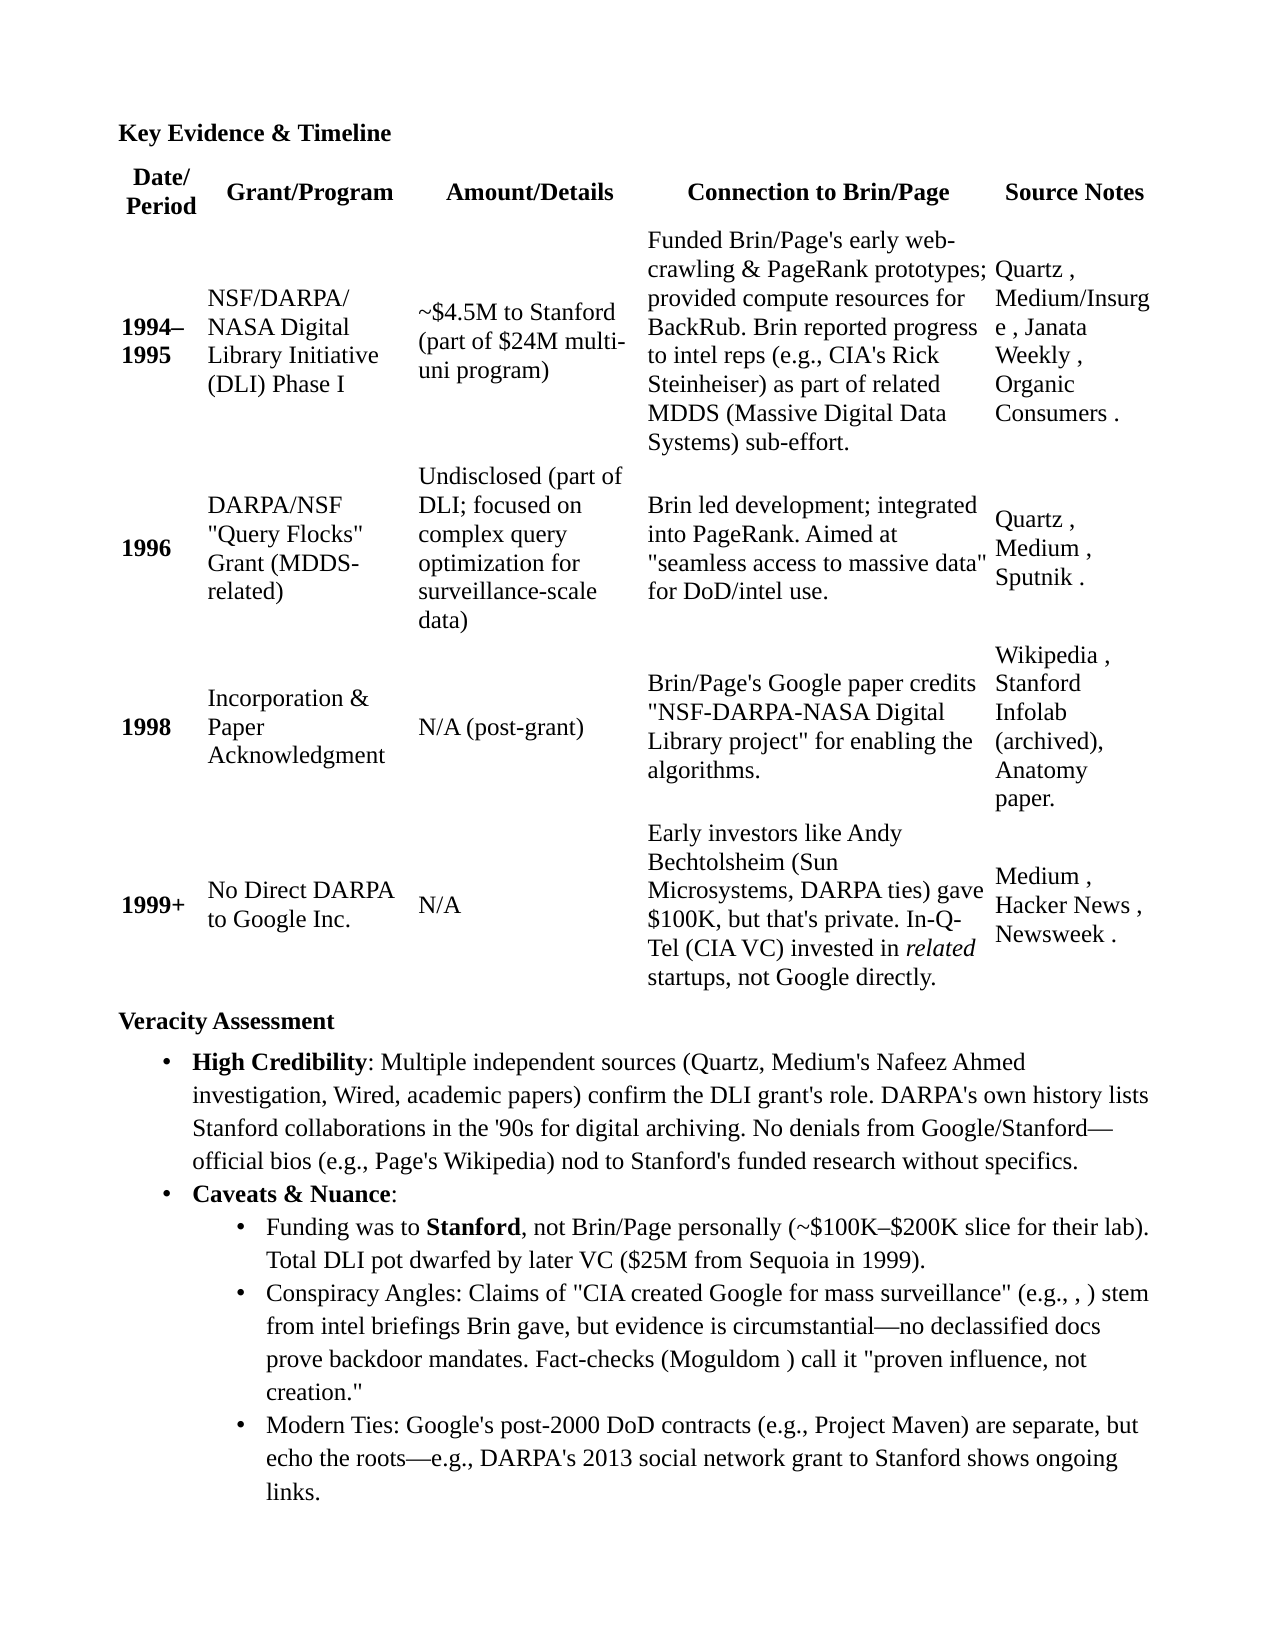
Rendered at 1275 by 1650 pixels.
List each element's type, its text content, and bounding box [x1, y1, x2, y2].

list High Credibility: Multiple independent sources (Quartz, Medium's Nafeez Ahmed investigation, Wired, academic papers) confirm the DLI grant's role. DARPA's own history lists Stanford collaborations in the '90s for digital archiving. No denials from Google/Stanford—official bios (e.g., Page's Wikipedia) nod to Stanford's funded research without specifics. [162, 1047, 1157, 1175]
subtitle Key Evidence & Timeline [118, 118, 1157, 147]
table_cell N/A [415, 815, 644, 993]
table_cell N/A (post-grant) [415, 637, 644, 815]
table_header Grant/Program [204, 159, 415, 223]
table_header Source Notes [992, 159, 1157, 223]
list Caveats & Nuance: [162, 1179, 1157, 1208]
table_cell NSF/DARPA/NASA Digital Library Initiative (DLI) Phase I [204, 223, 415, 458]
table_cell 1994–1995 [118, 223, 204, 458]
table_header Connection to Brin/Page [645, 159, 992, 223]
table_cell Early investors like Andy Bechtolsheim (Sun Microsystems, DARPA ties) gave $100K, but that's private. In-Q-Tel (CIA VC) invested in related startups, not Google directly. [645, 815, 992, 993]
table_cell Brin led development; integrated into PageRank. Aimed at "seamless access to massive data" for DoD/intel use. [645, 459, 992, 637]
table_cell ~$4.5M to Stanford (part of $24M multi-uni program) [415, 223, 644, 458]
table_cell Wikipedia , Stanford Infolab (archived), Anatomy paper. [992, 637, 1157, 815]
table_cell Quartz , Medium/Insurge , Janata Weekly , Organic Consumers . [992, 223, 1157, 458]
table_header Date/Period [118, 159, 204, 223]
list Modern Ties: Google's post-2000 DoD contracts (e.g., Project Maven) are separate, but echo the roots—e.g., DARPA's 2013 social network grant to Stanford shows ongoing links. [236, 1411, 1157, 1505]
table_cell 1996 [118, 459, 204, 637]
table_cell 1999+ [118, 815, 204, 993]
table_cell Undisclosed (part of DLI; focused on complex query optimization for surveillance-scale data) [415, 459, 644, 637]
table_cell Incorporation & Paper Acknowledgment [204, 637, 415, 815]
table_cell No Direct DARPA to Google Inc. [204, 815, 415, 993]
table_cell Medium , Hacker News , Newsweek . [992, 815, 1157, 993]
table_cell Funded Brin/Page's early web-crawling & PageRank prototypes; provided compute resources for BackRub. Brin reported progress to intel reps (e.g., CIA's Rick Steinheiser) as part of related MDDS (Massive Digital Data Systems) sub-effort. [645, 223, 992, 458]
table_cell Brin/Page's Google paper credits "NSF-DARPA-NASA Digital Library project" for enabling the algorithms. [645, 637, 992, 815]
table_cell 1998 [118, 637, 204, 815]
table_header Amount/Details [415, 159, 644, 223]
table_cell DARPA/NSF "Query Flocks" Grant (MDDS-related) [204, 459, 415, 637]
list Conspiracy Angles: Claims of "CIA created Google for mass surveillance" (e.g., , ) stem from intel briefings Brin gave, but evidence is circumstantial—no declassified docs prove backdoor mandates. Fact-checks (Moguldom ) call it "proven influence, not creation." [236, 1278, 1157, 1406]
subtitle Veracity Assessment [118, 1006, 1157, 1035]
list Funding was to Stanford, not Brin/Page personally (~$100K–$200K slice for their lab). Total DLI pot dwarfed by later VC ($25M from Sequoia in 1999). [236, 1212, 1157, 1274]
table_cell Quartz , Medium , Sputnik . [992, 459, 1157, 637]
